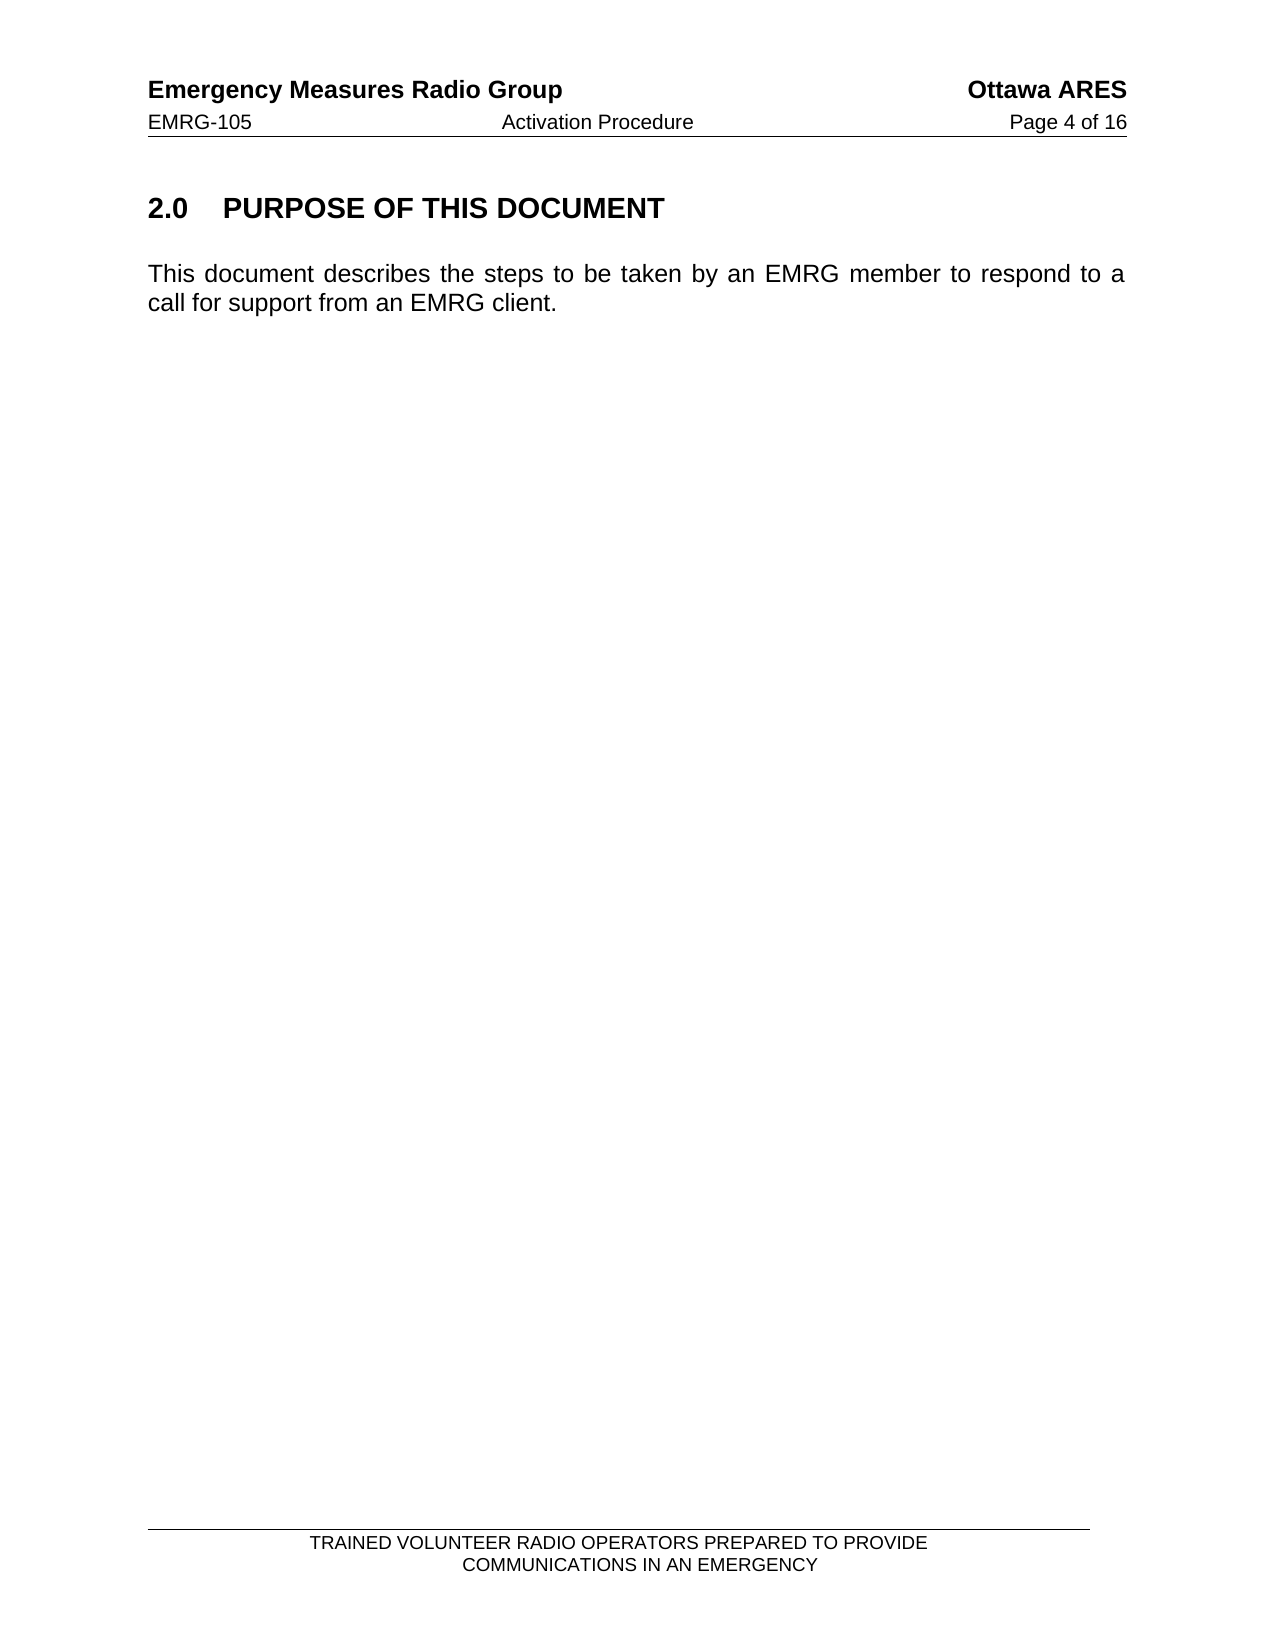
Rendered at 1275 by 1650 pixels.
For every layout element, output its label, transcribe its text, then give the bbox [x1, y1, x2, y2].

subtitle 2.0 PURPOSE OF THIS DOCUMENT [148, 191, 1127, 224]
text This document describes the steps to be taken by an EMRG member to respond to a call for support from an EMRG client. [148, 259, 1127, 317]
